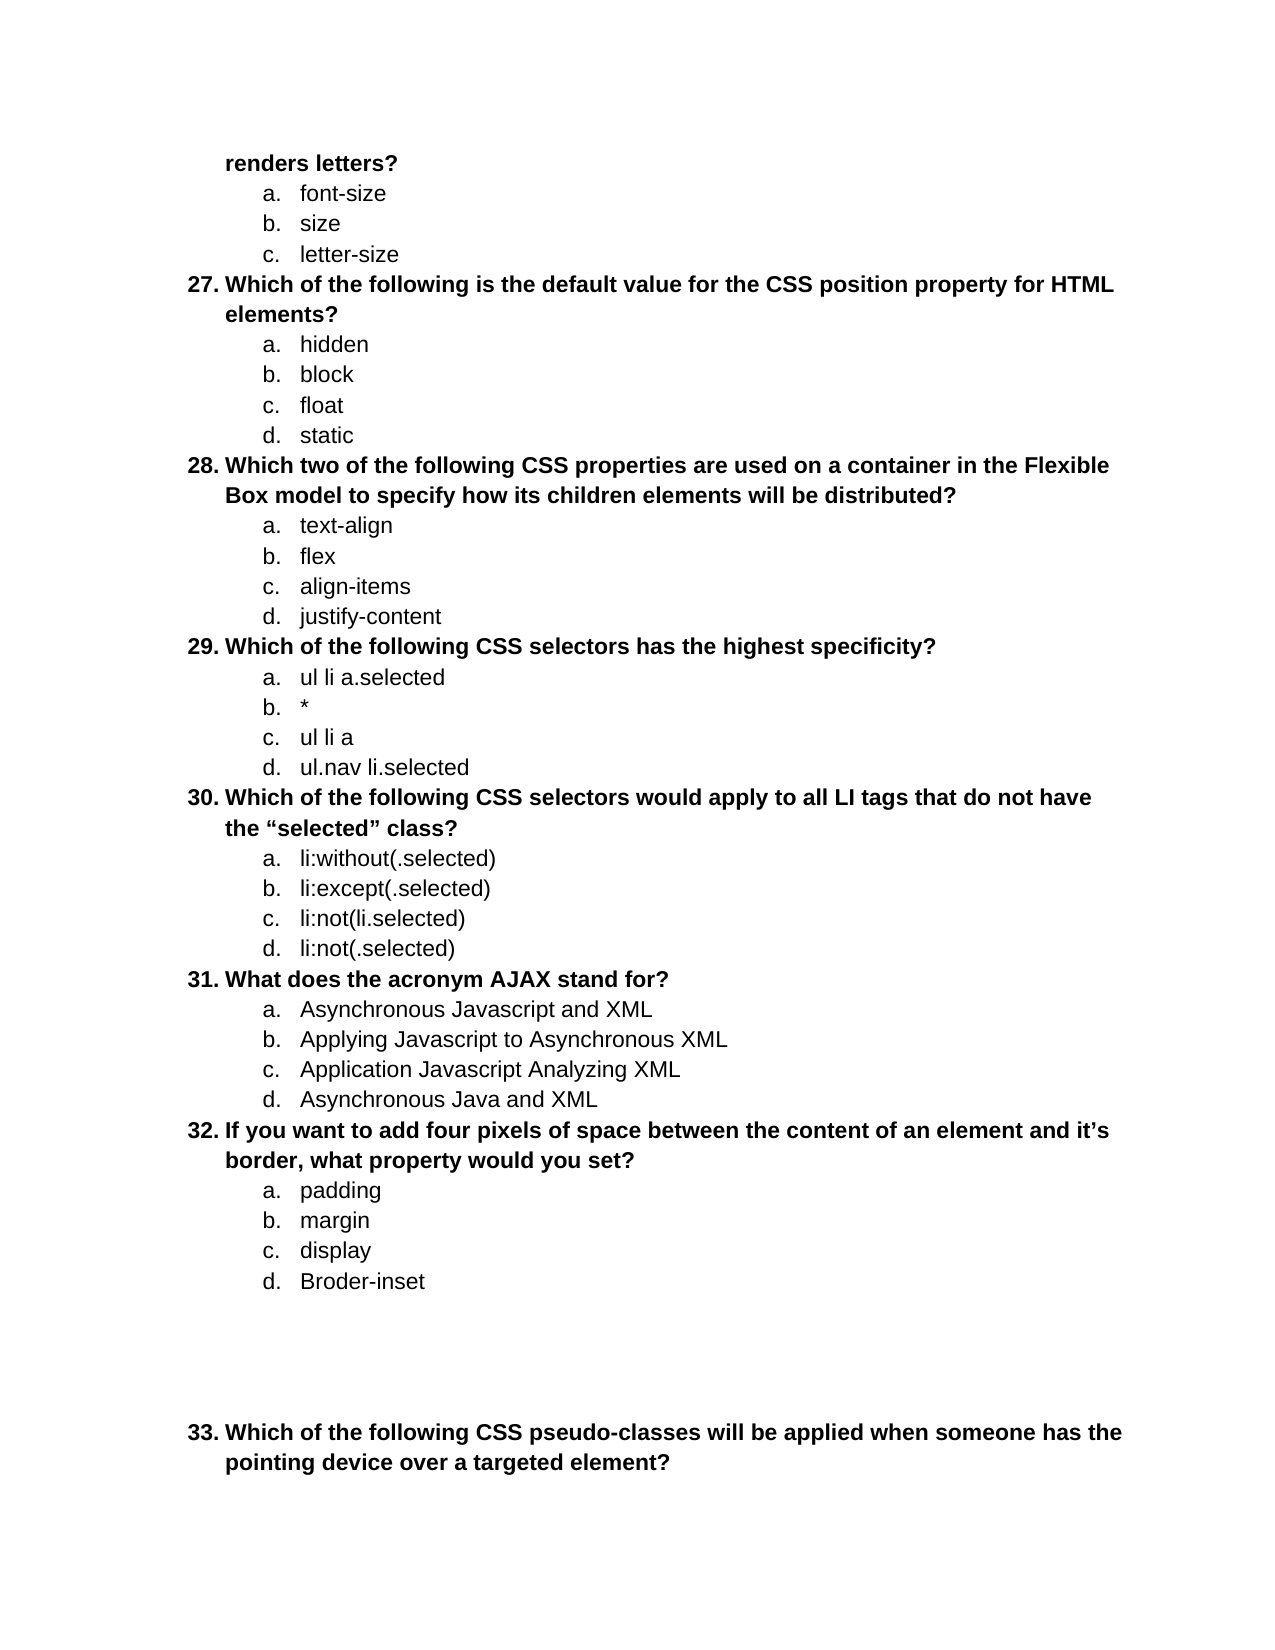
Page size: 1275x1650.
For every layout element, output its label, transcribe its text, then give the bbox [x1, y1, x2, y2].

list padding [262, 1177, 1125, 1203]
list Which of the following CSS pseudo-classes will be applied when someone has the pointing device over a targeted element? [187, 1419, 1125, 1475]
list letter-size [262, 241, 1125, 267]
list Asynchronous Javascript and XML [262, 996, 1125, 1022]
list size [262, 210, 1125, 237]
list justify-content [262, 603, 1125, 629]
list static [262, 422, 1125, 448]
list Broder-inset [262, 1268, 1125, 1294]
list li:not(li.selected) [262, 905, 1125, 932]
list block [262, 361, 1125, 388]
list flex [262, 543, 1125, 569]
list ul li a [262, 724, 1125, 750]
list Which of the following is the default value for the CSS position property for HTML elements? [187, 271, 1125, 327]
list float [262, 392, 1125, 418]
list text-align [262, 512, 1125, 539]
list renders letters? [187, 150, 1125, 176]
list Which two of the following CSS properties are used on a container in the Flexible Box model to specify how its children elements will be distributed? [187, 452, 1125, 509]
list li:without(.selected) [262, 845, 1125, 871]
list display [262, 1237, 1125, 1264]
list font-size [262, 180, 1125, 207]
list align-items [262, 573, 1125, 599]
list Application Javascript Analyzing XML [262, 1056, 1125, 1083]
list * [262, 694, 1125, 720]
list li:not(.selected) [262, 935, 1125, 962]
list Which of the following CSS selectors has the highest specificity? [187, 633, 1125, 660]
list margin [262, 1207, 1125, 1234]
list Which of the following CSS selectors would apply to all LI tags that do not have the “selected” class? [187, 784, 1125, 841]
list What does the acronym AJAX stand for? [187, 966, 1125, 992]
list hidden [262, 331, 1125, 358]
list ul.nav li.selected [262, 754, 1125, 781]
list If you want to add four pixels of space between the content of an element and it’s border, what property would you set? [187, 1117, 1125, 1173]
list Applying Javascript to Asynchronous XML [262, 1026, 1125, 1052]
list Asynchronous Java and XML [262, 1086, 1125, 1113]
list ul li a.selected [262, 663, 1125, 690]
list li:except(.selected) [262, 875, 1125, 901]
